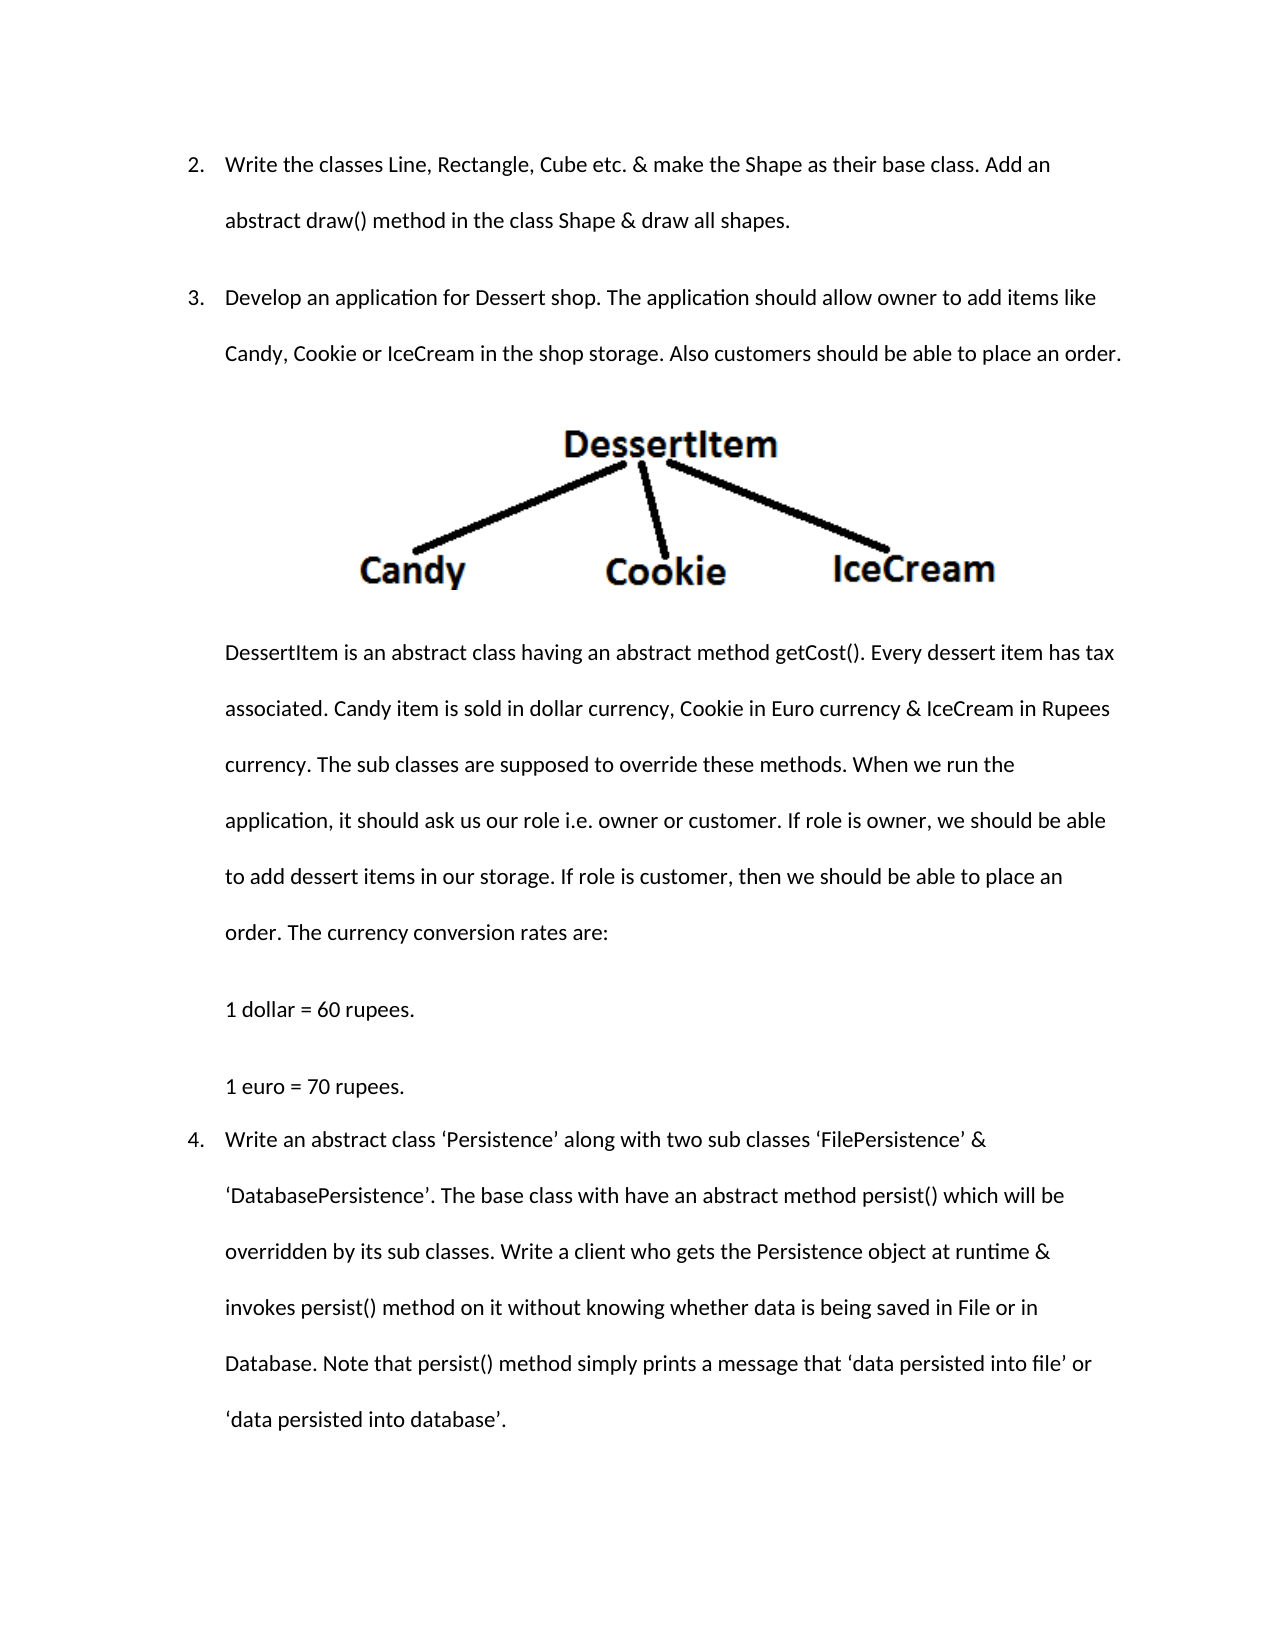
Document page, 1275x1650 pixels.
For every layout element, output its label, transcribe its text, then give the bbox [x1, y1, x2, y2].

list DessertItem is an abstract class having an abstract method getCost(). Every dessert item has tax associated. Candy item is sold in dollar currency, Cookie in Euro currency & IceCream in Rupees currency. The sub classes are supposed to override these methods. When we run the application, it should ask us our role i.e. owner or customer. If role is owner, we should be able to add dessert items in our storage. If role is customer, then we should be able to place an order. The currency conversion rates are: [225, 638, 1125, 946]
list Write the classes Line, Rectangle, Cube etc. & make the Shape as their base class. Add an abstract draw() method in the class Shape & draw all shapes. [187, 150, 1125, 234]
list Write an abstract class ‘Persistence’ along with two sub classes ‘FilePersistence’ & ‘DatabasePersistence’. The base class with have an abstract method persist() which will be overridden by its sub classes. Write a client who gets the Persistence object at runtime & invokes persist() method on it without knowing whether data is being saved in File or in Database. Note that persist() method simply prints a message that ‘data persisted into file’ or ‘data persisted into database’. [187, 1125, 1125, 1433]
text 1 euro = 70 rupees. [150, 1072, 1125, 1100]
list 1 dollar = 60 rupees. [225, 995, 1125, 1023]
list Develop an application for Dessert shop. The application should allow owner to add items like Candy, Cookie or IceCream in the shop storage. Also customers should be able to place an order. [187, 283, 1125, 367]
picture [347, 415, 1003, 590]
